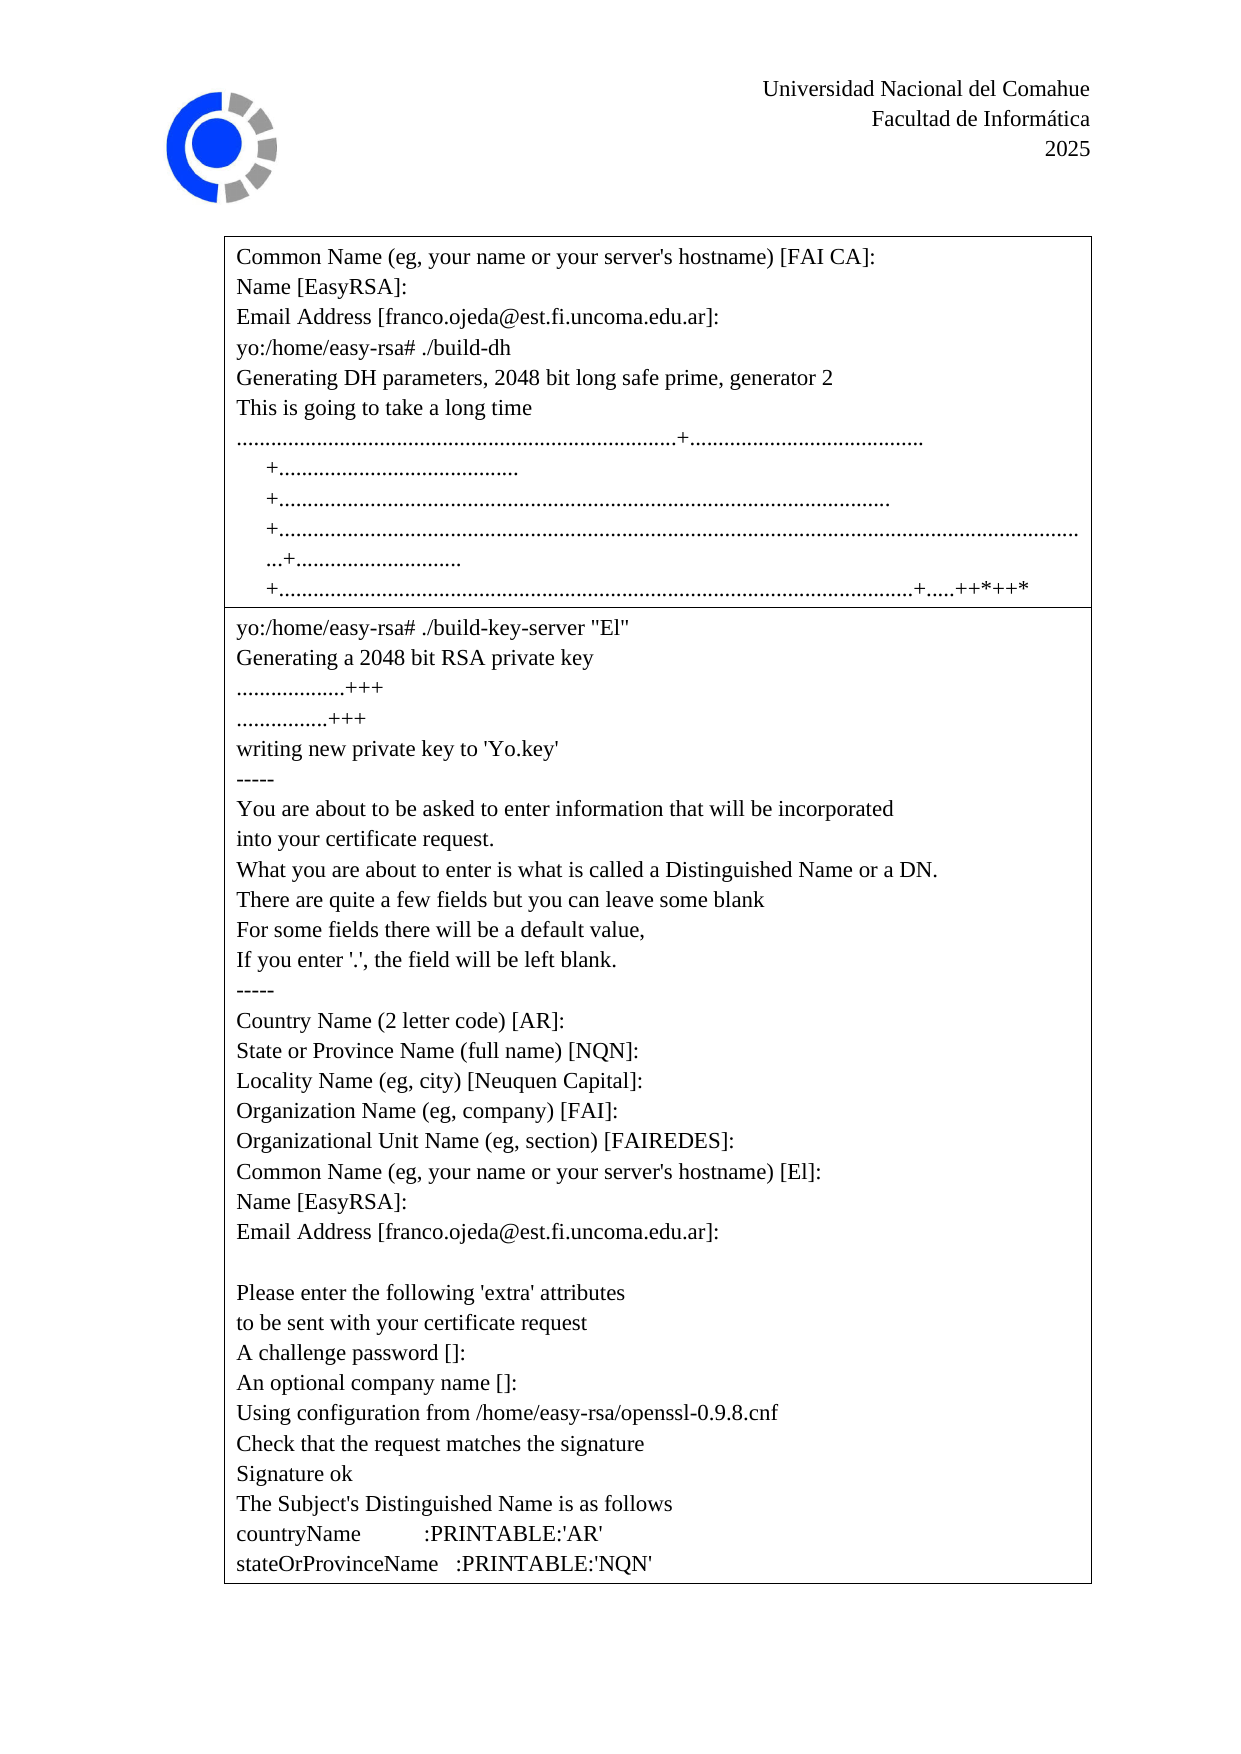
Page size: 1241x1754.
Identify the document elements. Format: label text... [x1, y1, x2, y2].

table_header Common Name (eg, your name or your server's hostname) [FAI CA]: Name [EasyRSA]: Email Address [franco.ojeda@est.fi.uncoma.edu.ar]: yo:/home/easy-rsa# ./build-dh Generating DH parameters, 2048 bit long safe prime, generator 2 This is going to take a long time .............................................................................+.........................................+..........................................+...........................................................................................................+...............................................................................................................................................+.............................+...............................................................................................................+.....++*++* [225, 237, 1091, 607]
table_cell yo:/home/easy-rsa# ./build-key-server "El" Generating a 2048 bit RSA private key ...................+++ ................+++ writing new private key to 'Yo.key' ----- You are about to be asked to enter information that will be incorporated into your certificate request. What you are about to enter is what is called a Distinguished Name or a DN. There are quite a few fields but you can leave some blank For some fields there will be a default value, If you enter '.', the field will be left blank. ----- Country Name (2 letter code) [AR]: State or Province Name (full name) [NQN]: Locality Name (eg, city) [Neuquen Capital]: Organization Name (eg, company) [FAI]: Organizational Unit Name (eg, section) [FAIREDES]: Common Name (eg, your name or your server's hostname) [El]: Name [EasyRSA]: Email Address [franco.ojeda@est.fi.uncoma.edu.ar]: Please enter the following 'extra' attributes to be sent with your certificate request A challenge password []: An optional company name []: Using configuration from /home/easy-rsa/openssl-0.9.8.cnf Check that the request matches the signature Signature ok The Subject's Distinguished Name is as follows countryName :PRINTABLE:'AR' stateOrProvinceName :PRINTABLE:'NQN' [225, 608, 1091, 1583]
picture [153, 78, 293, 211]
